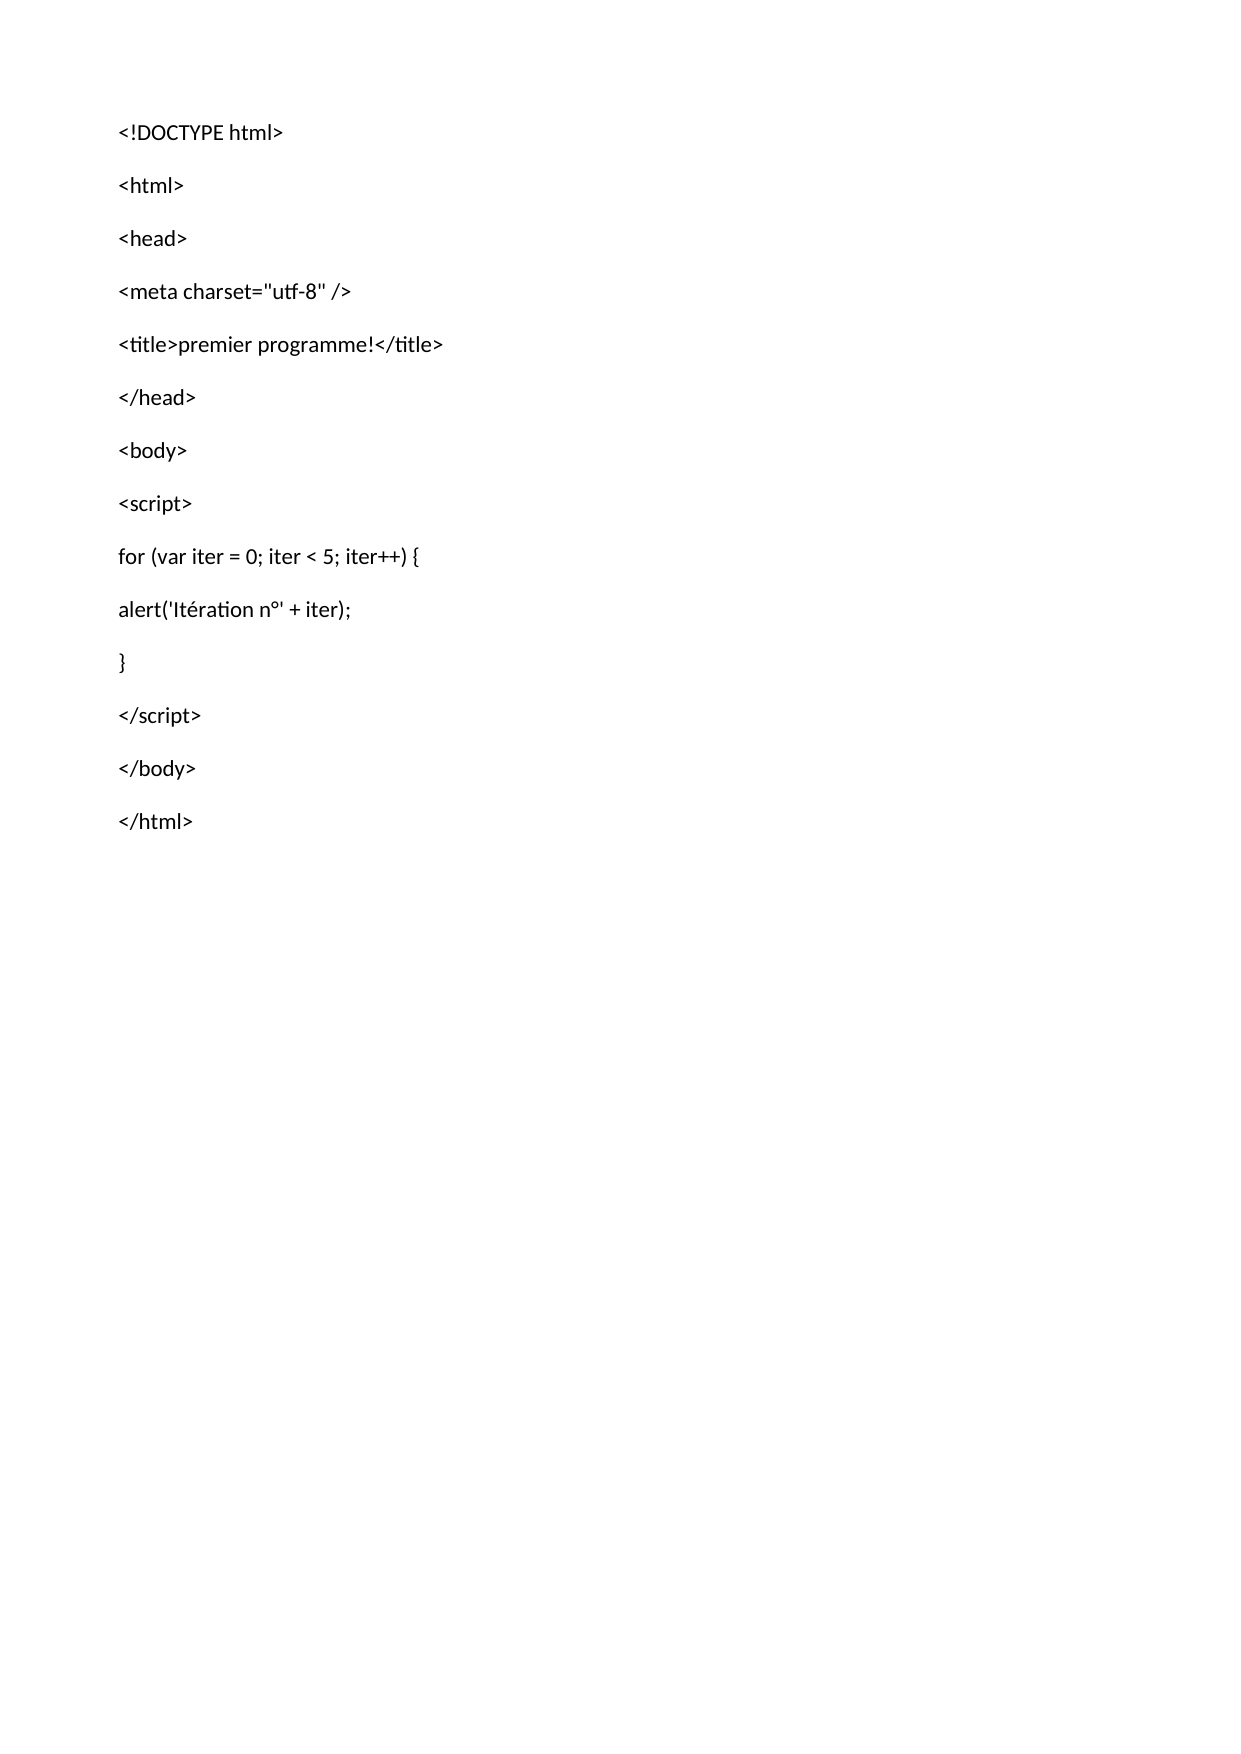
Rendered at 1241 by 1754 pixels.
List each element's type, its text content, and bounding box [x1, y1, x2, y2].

text <title>premier programme!</title> [118, 330, 1122, 358]
text <script> [118, 489, 1122, 517]
text <head> [118, 224, 1122, 252]
text </body> [118, 754, 1122, 782]
text </script> [118, 701, 1122, 729]
text <meta charset="utf-8" /> [118, 277, 1122, 305]
text <html> [118, 171, 1122, 199]
text </html> [118, 807, 1122, 835]
text for (var iter = 0; iter < 5; iter++) { [118, 542, 1122, 570]
text alert('Itération n°' + iter); [118, 595, 1122, 623]
text <!DOCTYPE html> [118, 118, 1122, 146]
text } [118, 648, 1122, 676]
text <body> [118, 436, 1122, 464]
text </head> [118, 383, 1122, 411]
